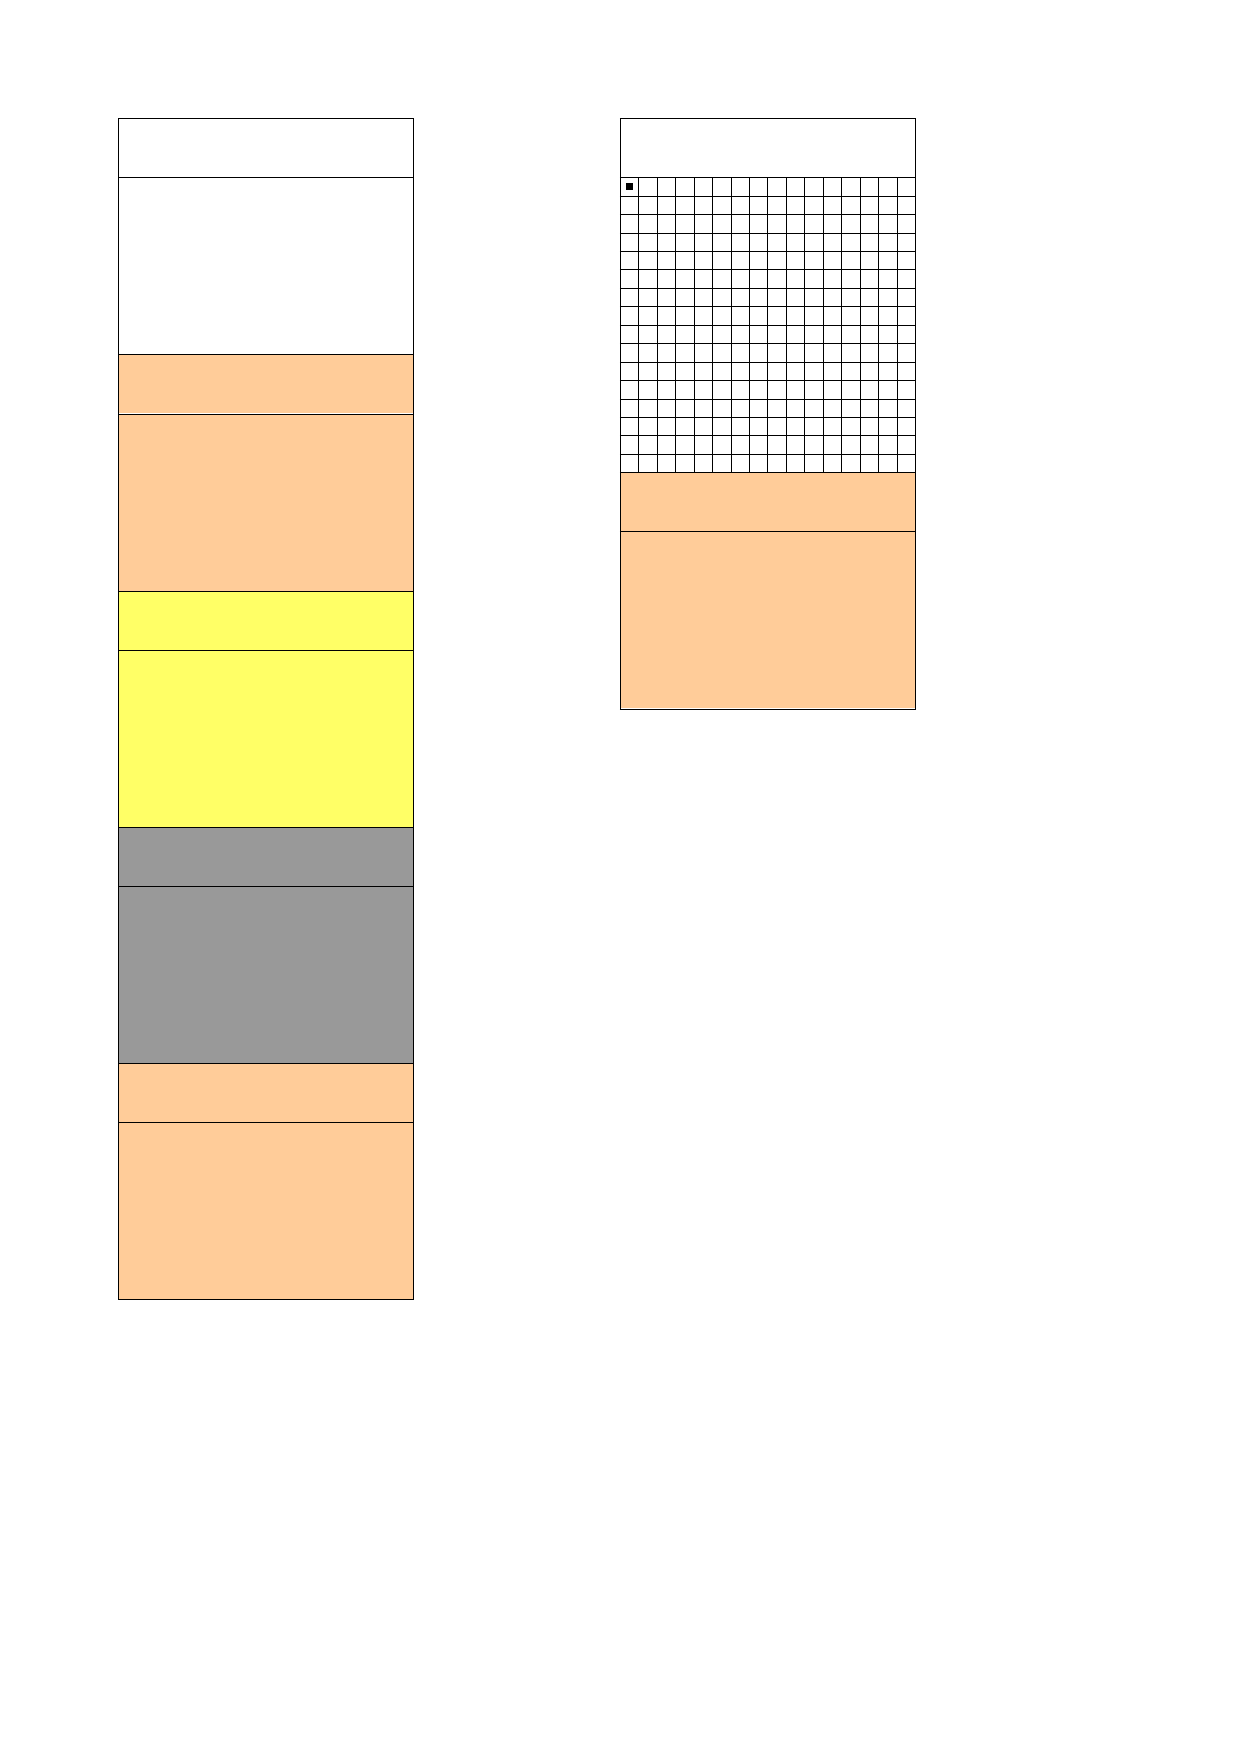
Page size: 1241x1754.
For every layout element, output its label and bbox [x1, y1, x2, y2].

table_cell [676, 270, 694, 288]
table_cell [861, 252, 878, 269]
table_cell [676, 178, 694, 196]
table_cell [898, 215, 915, 232]
table_cell [621, 418, 638, 435]
table_cell [805, 289, 823, 306]
table_cell [824, 418, 841, 435]
table_cell [639, 252, 657, 269]
table_cell [805, 455, 823, 472]
table_cell [713, 363, 731, 380]
table_cell [713, 400, 731, 417]
table_cell [824, 178, 841, 196]
table_cell [732, 307, 749, 325]
table_cell [842, 307, 860, 325]
table_cell [695, 197, 712, 214]
table_cell [879, 326, 897, 343]
table_cell [805, 215, 823, 232]
table_cell [750, 363, 767, 380]
table_cell [842, 400, 860, 417]
table_cell [750, 289, 767, 306]
table_cell [732, 270, 749, 288]
table_cell [824, 344, 841, 362]
table_cell [713, 178, 731, 196]
table_cell [787, 197, 804, 214]
table_cell [713, 418, 731, 435]
table_cell [732, 363, 749, 380]
table_cell [658, 455, 675, 472]
table_cell [898, 178, 915, 196]
table_cell [676, 252, 694, 269]
table_cell [861, 436, 878, 454]
table_cell [639, 234, 657, 251]
table_cell [695, 363, 712, 380]
table_cell [713, 436, 731, 454]
table_cell [805, 381, 823, 398]
table_cell [787, 307, 804, 325]
table_cell [787, 178, 804, 196]
table_cell [824, 270, 841, 288]
table_cell [658, 289, 675, 306]
table_cell [695, 400, 712, 417]
table_cell [119, 828, 413, 886]
table_cell [879, 178, 897, 196]
table_cell [658, 400, 675, 417]
table_cell [658, 363, 675, 380]
table_cell [658, 178, 675, 196]
table_cell [750, 418, 767, 435]
table_cell [842, 455, 860, 472]
table_cell [842, 270, 860, 288]
table_cell [898, 270, 915, 288]
table_cell [861, 178, 878, 196]
table_cell [639, 326, 657, 343]
table_cell [824, 215, 841, 232]
table_cell [824, 197, 841, 214]
table_cell [676, 381, 694, 398]
table_cell [768, 215, 786, 232]
table_cell [805, 307, 823, 325]
table_cell [768, 418, 786, 435]
table_cell [639, 400, 657, 417]
table_cell [768, 252, 786, 269]
table_cell [768, 326, 786, 343]
table_cell [861, 381, 878, 398]
table_cell [621, 215, 638, 232]
table_cell [695, 215, 712, 232]
table_cell [824, 307, 841, 325]
table_cell [805, 436, 823, 454]
table_cell [787, 289, 804, 306]
table_cell [621, 532, 915, 708]
table_cell [639, 344, 657, 362]
table_cell [621, 363, 638, 380]
table_cell [732, 289, 749, 306]
table_cell [842, 234, 860, 251]
table_cell [898, 234, 915, 251]
table_cell [658, 436, 675, 454]
table_cell [676, 400, 694, 417]
table_cell [898, 252, 915, 269]
table_cell [787, 455, 804, 472]
table_header [621, 119, 915, 177]
table_cell [805, 234, 823, 251]
table_cell [861, 270, 878, 288]
table_cell [787, 252, 804, 269]
table_cell [861, 344, 878, 362]
table_cell [768, 178, 786, 196]
table_cell [898, 400, 915, 417]
table_cell [621, 270, 638, 288]
table_cell [658, 326, 675, 343]
table_cell [621, 436, 638, 454]
table_cell [842, 289, 860, 306]
table_cell [824, 234, 841, 251]
table_cell [805, 344, 823, 362]
table_cell [676, 215, 694, 232]
table_cell [898, 381, 915, 398]
table_cell [695, 234, 712, 251]
table_cell [750, 270, 767, 288]
table_cell [861, 400, 878, 417]
table_cell [768, 455, 786, 472]
table_cell [732, 326, 749, 343]
table_cell [713, 252, 731, 269]
table_cell [879, 289, 897, 306]
table_cell [658, 270, 675, 288]
table_cell [861, 215, 878, 232]
table_cell [750, 455, 767, 472]
table_cell [824, 363, 841, 380]
table_cell [824, 436, 841, 454]
table_cell [879, 381, 897, 398]
table_cell [842, 344, 860, 362]
table_cell [879, 197, 897, 214]
table_cell [879, 307, 897, 325]
table_cell [879, 363, 897, 380]
table_cell [787, 270, 804, 288]
table_cell [676, 455, 694, 472]
table_cell [824, 455, 841, 472]
table_cell [898, 326, 915, 343]
table_cell [898, 455, 915, 472]
table_cell [898, 197, 915, 214]
table_cell [621, 381, 638, 398]
table_cell [713, 234, 731, 251]
table_cell [898, 289, 915, 306]
table_cell [695, 178, 712, 196]
table_cell [621, 344, 638, 362]
table_cell [676, 344, 694, 362]
table_cell [824, 289, 841, 306]
table_cell [898, 344, 915, 362]
table_cell [768, 234, 786, 251]
table_cell [842, 381, 860, 398]
table_cell [119, 1123, 413, 1299]
table_cell [787, 234, 804, 251]
table_cell [658, 234, 675, 251]
table_cell [621, 455, 638, 472]
table_cell [732, 197, 749, 214]
table_cell [750, 234, 767, 251]
table_cell [879, 436, 897, 454]
table_cell [879, 418, 897, 435]
table_cell [621, 326, 638, 343]
table_cell [898, 363, 915, 380]
table_cell [768, 197, 786, 214]
table_cell [842, 418, 860, 435]
table_cell [861, 455, 878, 472]
table_cell [861, 363, 878, 380]
table_cell [658, 344, 675, 362]
table_cell [842, 436, 860, 454]
table_cell [695, 344, 712, 362]
table_cell [842, 215, 860, 232]
table_cell [861, 418, 878, 435]
table_cell [768, 289, 786, 306]
table_cell [676, 326, 694, 343]
table_cell [805, 326, 823, 343]
table_cell [732, 400, 749, 417]
table_cell [639, 436, 657, 454]
table_cell [621, 307, 638, 325]
table_cell [750, 400, 767, 417]
table_cell [732, 381, 749, 398]
table_cell [732, 344, 749, 362]
table_cell [119, 651, 413, 827]
table_cell [842, 178, 860, 196]
table_cell [805, 178, 823, 196]
table_cell [713, 326, 731, 343]
table_cell [787, 400, 804, 417]
table_cell [676, 307, 694, 325]
table_cell [824, 326, 841, 343]
table_cell [695, 455, 712, 472]
table_cell [713, 381, 731, 398]
table_cell [805, 270, 823, 288]
table_cell [119, 415, 413, 591]
table_cell [676, 234, 694, 251]
table_cell [713, 289, 731, 306]
table_cell [676, 436, 694, 454]
table_cell [732, 436, 749, 454]
table_cell [732, 252, 749, 269]
table_cell [879, 252, 897, 269]
table_cell [861, 197, 878, 214]
table_cell [842, 197, 860, 214]
table_cell [119, 887, 413, 1063]
table_cell [639, 197, 657, 214]
table_cell [621, 400, 638, 417]
table_cell [658, 381, 675, 398]
table_cell [805, 252, 823, 269]
table_cell [861, 289, 878, 306]
table_cell [750, 344, 767, 362]
table_cell [842, 252, 860, 269]
table_cell [861, 307, 878, 325]
table_cell [861, 326, 878, 343]
table_cell [695, 307, 712, 325]
table_cell [732, 215, 749, 232]
table_cell [732, 418, 749, 435]
table_cell [750, 197, 767, 214]
table_cell [824, 252, 841, 269]
table_cell [787, 326, 804, 343]
table_cell [658, 215, 675, 232]
table_cell [750, 436, 767, 454]
table_cell [639, 178, 657, 196]
table_cell [750, 252, 767, 269]
table_cell [879, 215, 897, 232]
table_cell [621, 178, 638, 196]
table_cell [768, 400, 786, 417]
table_cell [768, 344, 786, 362]
table_cell [621, 234, 638, 251]
table_cell [639, 270, 657, 288]
table_cell [713, 215, 731, 232]
table_cell [750, 381, 767, 398]
table_cell [713, 197, 731, 214]
table_cell [639, 363, 657, 380]
table_cell [695, 436, 712, 454]
table_cell [805, 400, 823, 417]
table_cell [695, 418, 712, 435]
table_cell [639, 289, 657, 306]
table_cell [824, 381, 841, 398]
table_cell [824, 400, 841, 417]
table_cell [695, 381, 712, 398]
table_cell [768, 381, 786, 398]
table_cell [621, 289, 638, 306]
table_cell [713, 344, 731, 362]
table_cell [787, 363, 804, 380]
table_cell [879, 234, 897, 251]
table_cell [695, 289, 712, 306]
table_cell [898, 436, 915, 454]
table_cell [879, 344, 897, 362]
table_cell [879, 400, 897, 417]
table_cell [695, 270, 712, 288]
table_cell [658, 307, 675, 325]
table_cell [842, 363, 860, 380]
table_cell [805, 197, 823, 214]
table_cell [639, 307, 657, 325]
table_cell [787, 344, 804, 362]
table_cell [842, 326, 860, 343]
table_cell [676, 363, 694, 380]
table_cell [713, 455, 731, 472]
table_cell [787, 418, 804, 435]
table_cell [768, 436, 786, 454]
table_cell [639, 381, 657, 398]
table_cell [695, 326, 712, 343]
table_cell [787, 436, 804, 454]
table_cell [658, 252, 675, 269]
table_cell [768, 307, 786, 325]
table_cell [805, 363, 823, 380]
table_cell [621, 252, 638, 269]
table_cell [658, 197, 675, 214]
table_cell [732, 234, 749, 251]
table_cell [639, 455, 657, 472]
table_cell [898, 307, 915, 325]
table_cell [639, 215, 657, 232]
table_cell [879, 270, 897, 288]
table_cell [861, 234, 878, 251]
table_cell [732, 178, 749, 196]
table_cell [787, 215, 804, 232]
table_cell [787, 381, 804, 398]
table_cell [750, 178, 767, 196]
table_cell [879, 455, 897, 472]
table_cell [750, 215, 767, 232]
table_cell [119, 178, 413, 354]
table_cell [639, 418, 657, 435]
table_cell [768, 270, 786, 288]
table_cell [713, 270, 731, 288]
table_cell [768, 363, 786, 380]
table_cell [713, 307, 731, 325]
table_cell [750, 307, 767, 325]
table_header [119, 119, 413, 177]
table_cell [898, 418, 915, 435]
table_cell [732, 455, 749, 472]
table_cell [676, 197, 694, 214]
table_cell [676, 418, 694, 435]
table_cell [621, 197, 638, 214]
table_cell [119, 1064, 413, 1122]
table_cell [805, 418, 823, 435]
table_cell [695, 252, 712, 269]
table_cell [621, 473, 915, 531]
table_cell [119, 592, 413, 650]
table_cell [658, 418, 675, 435]
table_cell [750, 326, 767, 343]
table_cell [119, 355, 413, 413]
table_cell [676, 289, 694, 306]
